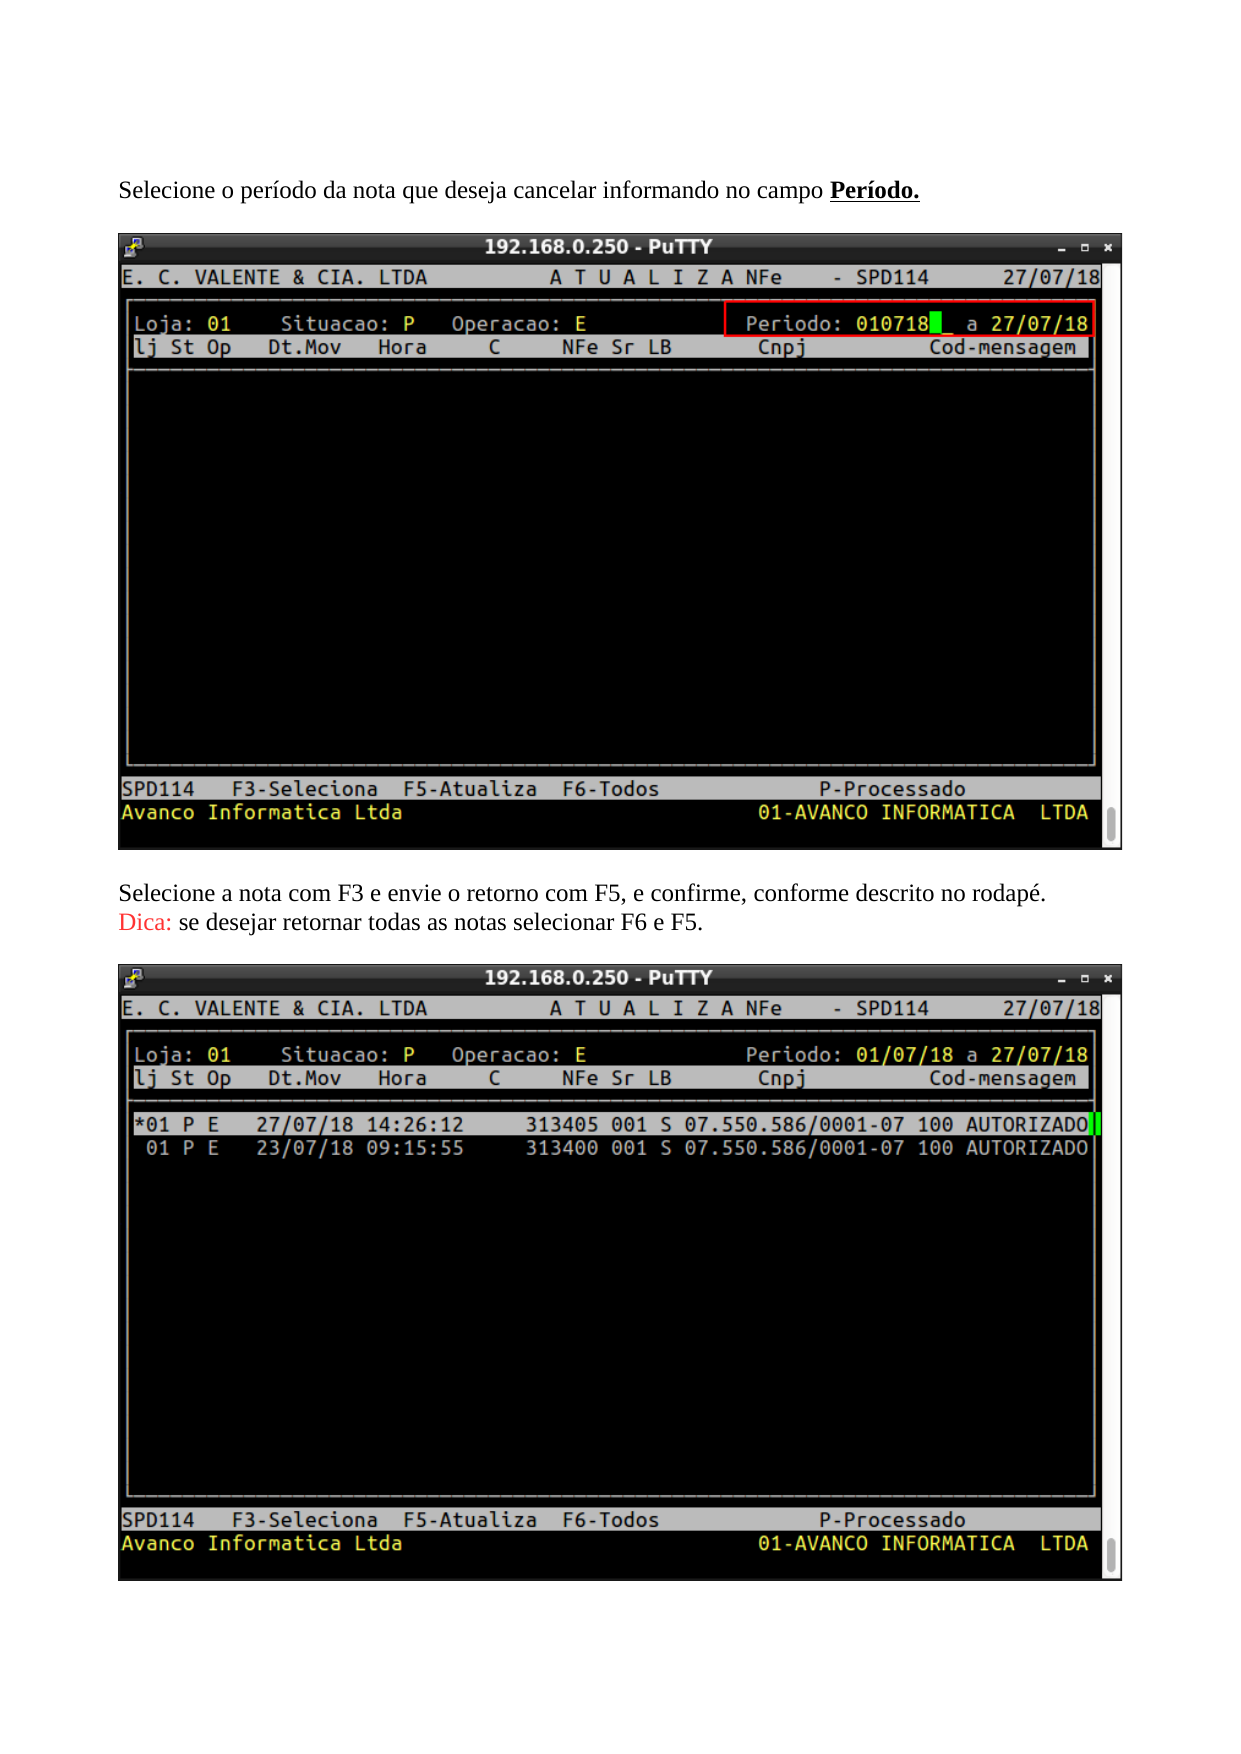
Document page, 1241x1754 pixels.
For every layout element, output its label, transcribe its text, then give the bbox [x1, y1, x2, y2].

text Dica: se desejar retornar todas as notas selecionar F6 e F5. [118, 907, 1122, 936]
picture [118, 964, 1123, 1581]
text Selecione o período da nota que deseja cancelar informando no campo Período. [118, 176, 1122, 204]
text Selecione a nota com F3 e envie o retorno com F5, e confirme, conforme descrito no rodapé. [118, 878, 1122, 907]
picture [118, 233, 1123, 850]
